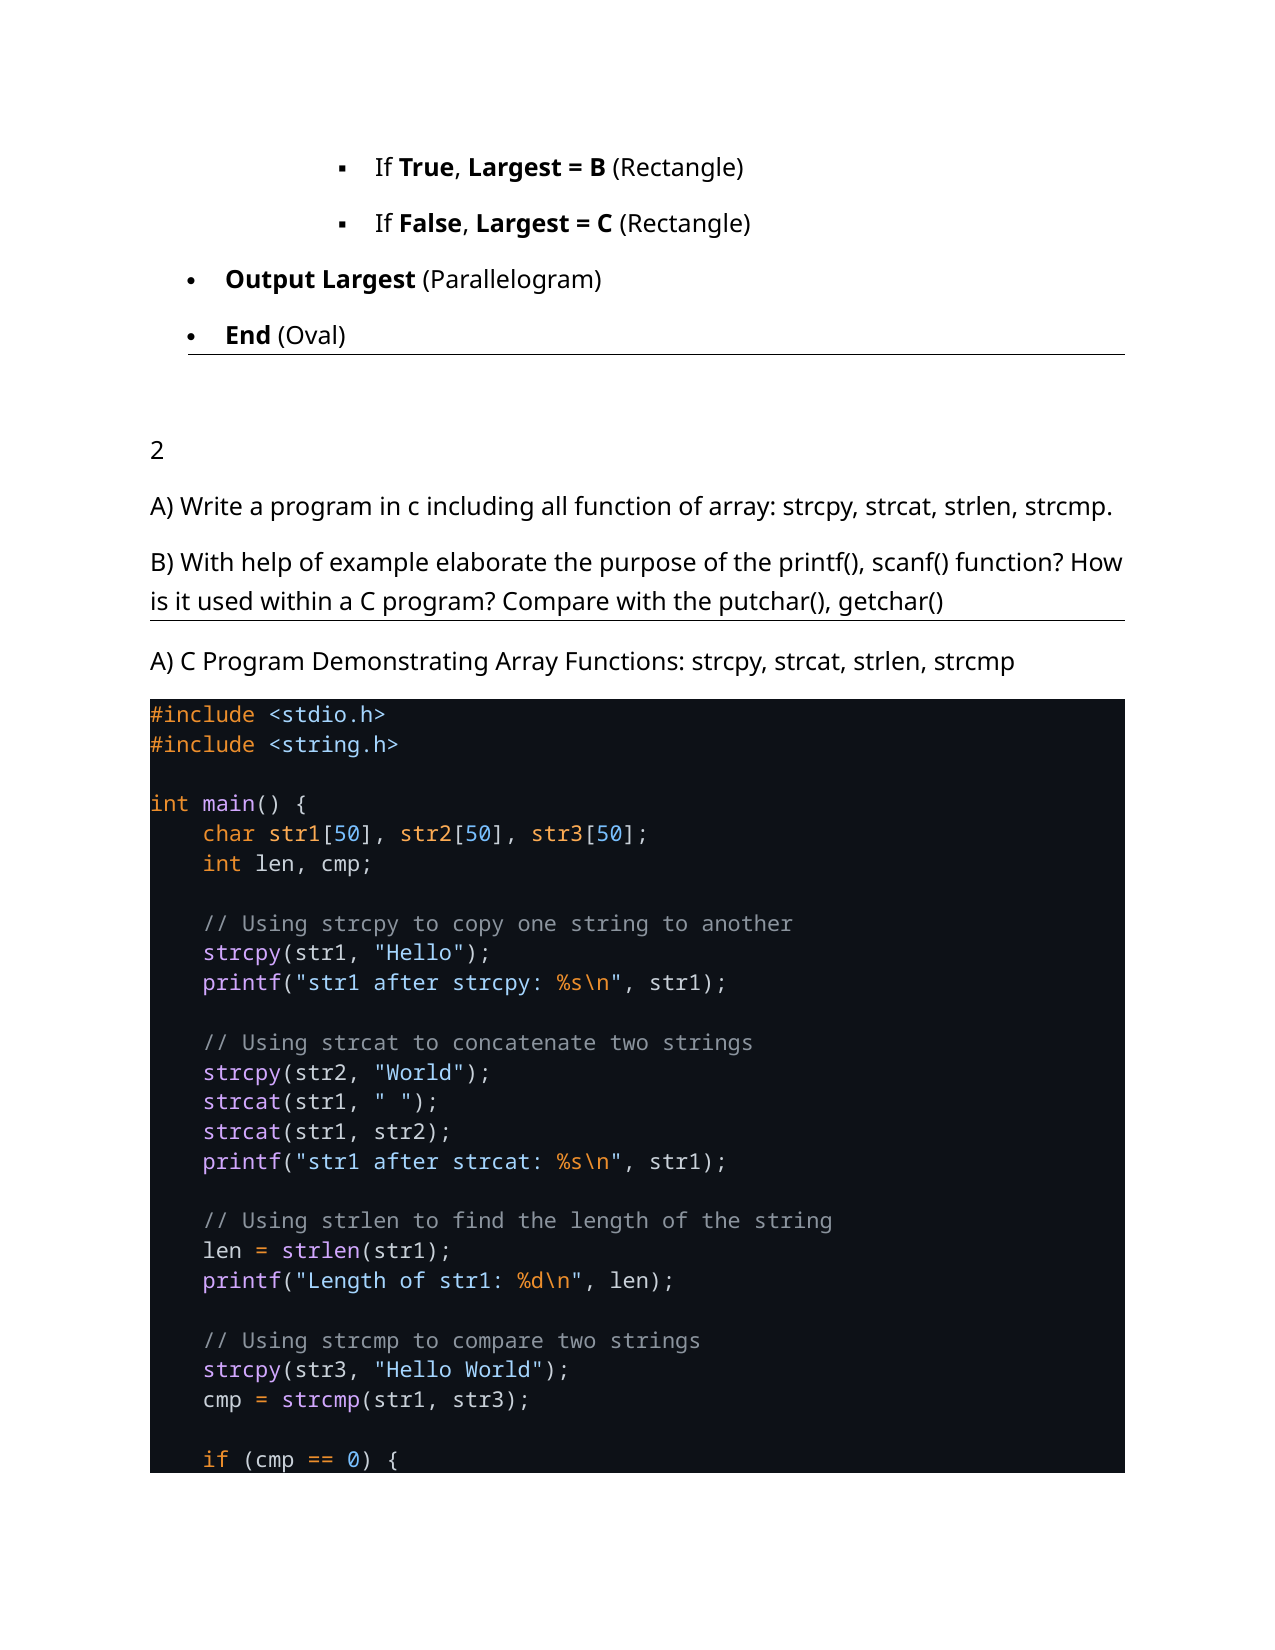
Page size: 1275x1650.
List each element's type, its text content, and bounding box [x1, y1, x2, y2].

text A) Write a program in c including all function of array: strcpy, strcat, strlen, strcmp. [150, 489, 1125, 523]
text strcat(str1, " "); [150, 1086, 1125, 1116]
text len = strlen(str1); [150, 1235, 1125, 1265]
text cmp = strcmp(str1, str3); [150, 1384, 1125, 1414]
list If True, Largest = B (Rectangle) [337, 150, 1125, 184]
text if (cmp == 0) { [150, 1444, 1125, 1473]
text printf("str1 after strcat: %s\n", str1); [150, 1146, 1125, 1176]
text // Using strcat to concatenate two strings [150, 1027, 1125, 1056]
text #include <string.h> [150, 729, 1125, 758]
list If False, Largest = C (Rectangle) [337, 206, 1125, 240]
text // Using strcmp to compare two strings [150, 1324, 1125, 1354]
text strcpy(str3, "Hello World"); [150, 1354, 1125, 1384]
text int len, cmp; [150, 848, 1125, 878]
text B) With help of example elaborate the purpose of the printf(), scanf() function? How is it used within a C program? Compare with the putchar(), getchar() [150, 544, 1125, 620]
text printf("Length of str1: %d\n", len); [150, 1265, 1125, 1295]
text A) C Program Demonstrating Array Functions: strcpy, strcat, strlen, strcmp [150, 643, 1125, 677]
text strcat(str1, str2); [150, 1116, 1125, 1146]
text // Using strlen to find the length of the string [150, 1205, 1125, 1235]
text strcpy(str2, "World"); [150, 1056, 1125, 1086]
text printf("str1 after strcpy: %s\n", str1); [150, 967, 1125, 997]
text // Using strcpy to copy one string to another [150, 907, 1125, 937]
text char str1[50], str2[50], str3[50]; [150, 818, 1125, 848]
text 2 [150, 433, 1125, 467]
list End (Oval) [187, 317, 1125, 355]
text #include <stdio.h> [150, 699, 1125, 729]
list Output Largest (Parallelogram) [187, 262, 1125, 296]
text strcpy(str1, "Hello"); [150, 937, 1125, 967]
text int main() { [150, 788, 1125, 818]
